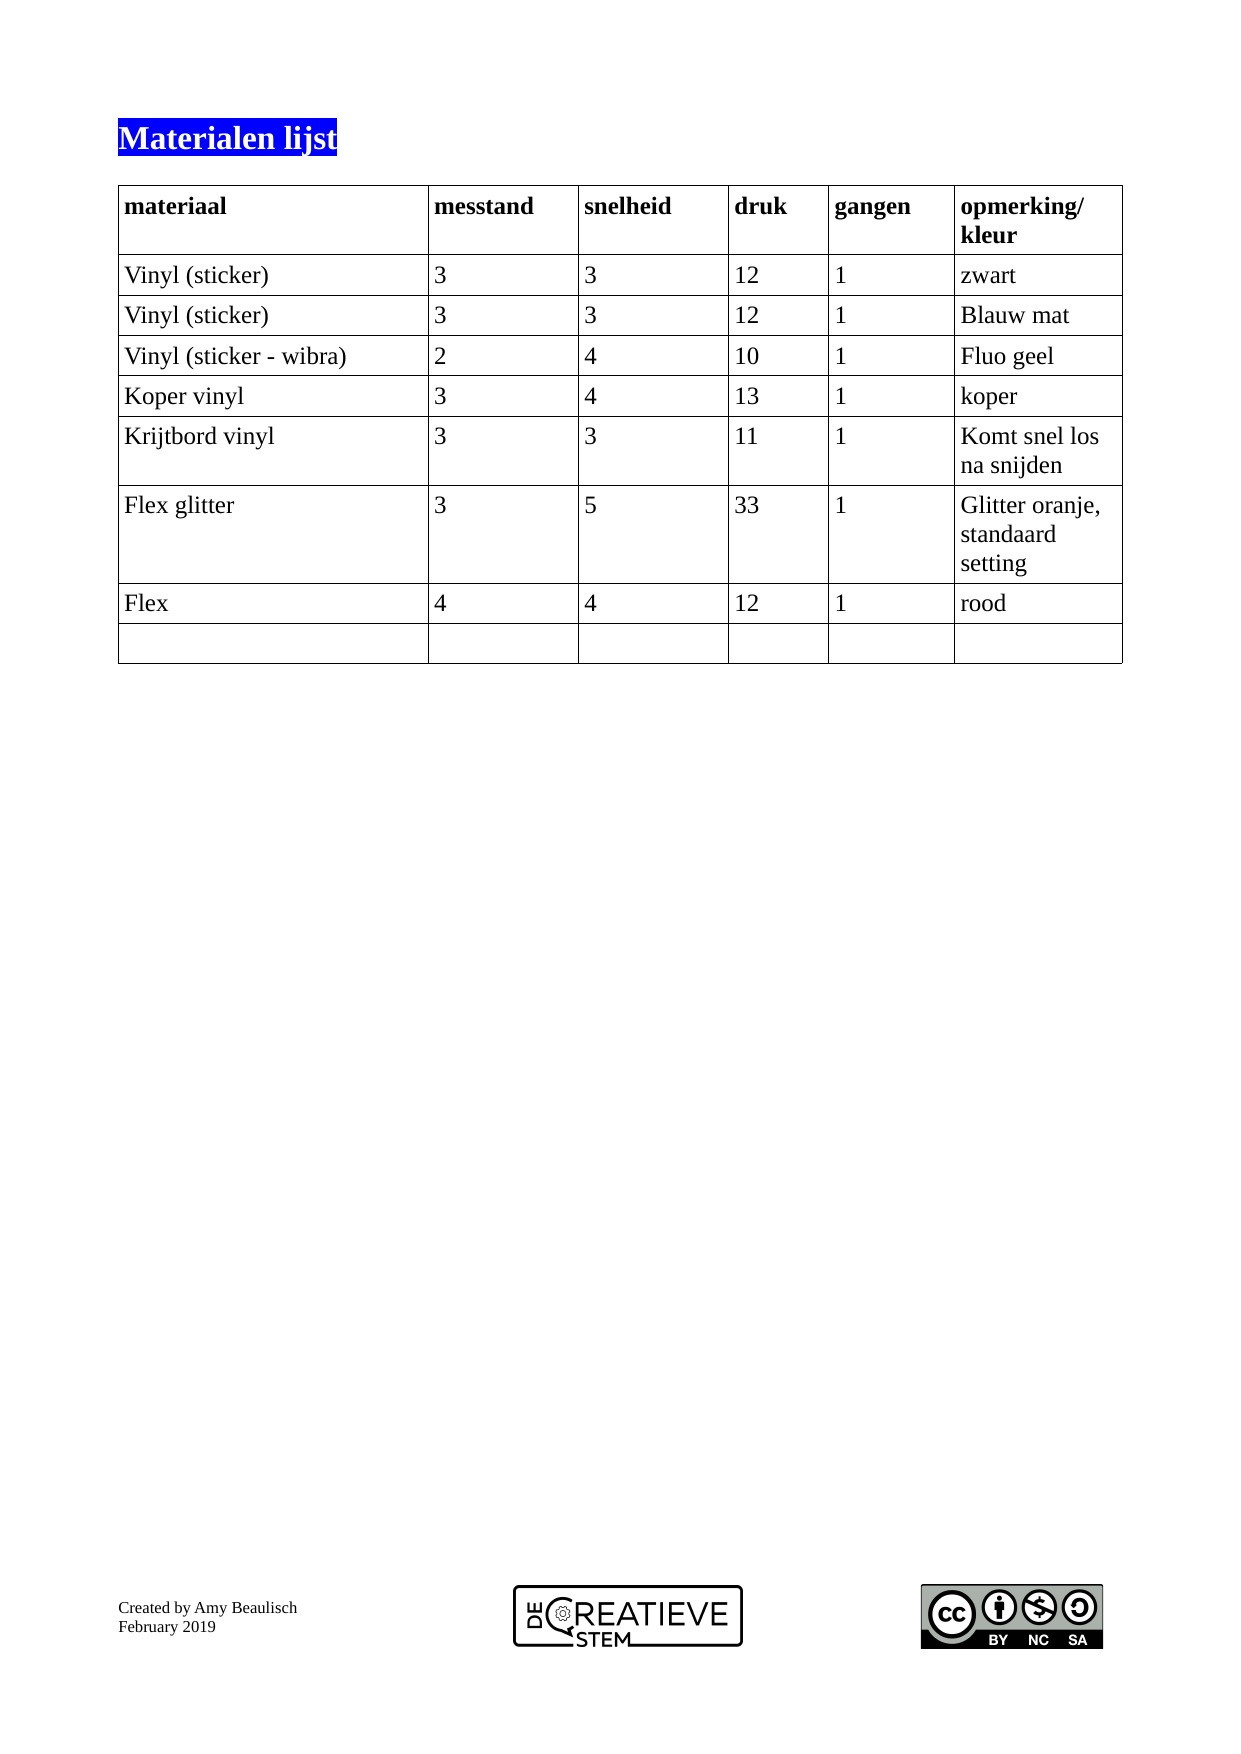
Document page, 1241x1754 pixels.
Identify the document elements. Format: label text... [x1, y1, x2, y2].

table_header gangen [829, 186, 954, 254]
picture [920, 1584, 1104, 1649]
table_cell [429, 624, 578, 663]
table_cell 4 [579, 336, 728, 375]
table_cell 3 [579, 296, 728, 335]
table_cell koper [955, 376, 1122, 416]
table_header materiaal [119, 186, 428, 254]
text Materialen lijst [118, 118, 1122, 156]
table_header opmerking/kleur [955, 186, 1122, 254]
table_cell [579, 624, 728, 663]
table_cell 1 [829, 486, 954, 582]
table_cell Flex glitter [119, 486, 428, 582]
table_cell Komt snel los na snijden [955, 417, 1122, 484]
table_cell zwart [955, 255, 1122, 294]
table_cell 4 [579, 376, 728, 416]
table_cell 11 [729, 417, 828, 484]
table_cell 12 [729, 296, 828, 335]
table_cell 3 [429, 417, 578, 484]
table_cell 12 [729, 255, 828, 294]
table_cell 4 [579, 584, 728, 623]
table_cell 1 [829, 417, 954, 484]
table_cell 1 [829, 376, 954, 416]
table_cell 13 [729, 376, 828, 416]
picture [513, 1585, 743, 1647]
table_cell 2 [429, 336, 578, 375]
table_header druk [729, 186, 828, 254]
table_cell rood [955, 584, 1122, 623]
table_cell Glitter oranje, standaard setting [955, 486, 1122, 582]
table_header snelheid [579, 186, 728, 254]
table_cell 4 [429, 584, 578, 623]
table_cell 5 [579, 486, 728, 582]
table_cell 12 [729, 584, 828, 623]
table_cell [955, 624, 1122, 663]
table_cell 10 [729, 336, 828, 375]
table_cell [829, 624, 954, 663]
table_cell 1 [829, 296, 954, 335]
table_cell [119, 624, 428, 663]
table_cell 33 [729, 486, 828, 582]
table_cell Koper vinyl [119, 376, 428, 416]
table_cell Krijtbord vinyl [119, 417, 428, 484]
table_cell Blauw mat [955, 296, 1122, 335]
table_cell 3 [429, 255, 578, 294]
table_cell 3 [429, 486, 578, 582]
table_cell 3 [429, 296, 578, 335]
table_cell Fluo geel [955, 336, 1122, 375]
table_cell 1 [829, 336, 954, 375]
table_cell 1 [829, 584, 954, 623]
table_cell Vinyl (sticker) [119, 255, 428, 294]
table_cell 1 [829, 255, 954, 294]
table_cell 3 [579, 255, 728, 294]
table_cell 3 [429, 376, 578, 416]
table_header messtand [429, 186, 578, 254]
table_cell Vinyl (sticker - wibra) [119, 336, 428, 375]
table_cell [729, 624, 828, 663]
table_cell 3 [579, 417, 728, 484]
table_cell Flex [119, 584, 428, 623]
table_cell Vinyl (sticker) [119, 296, 428, 335]
